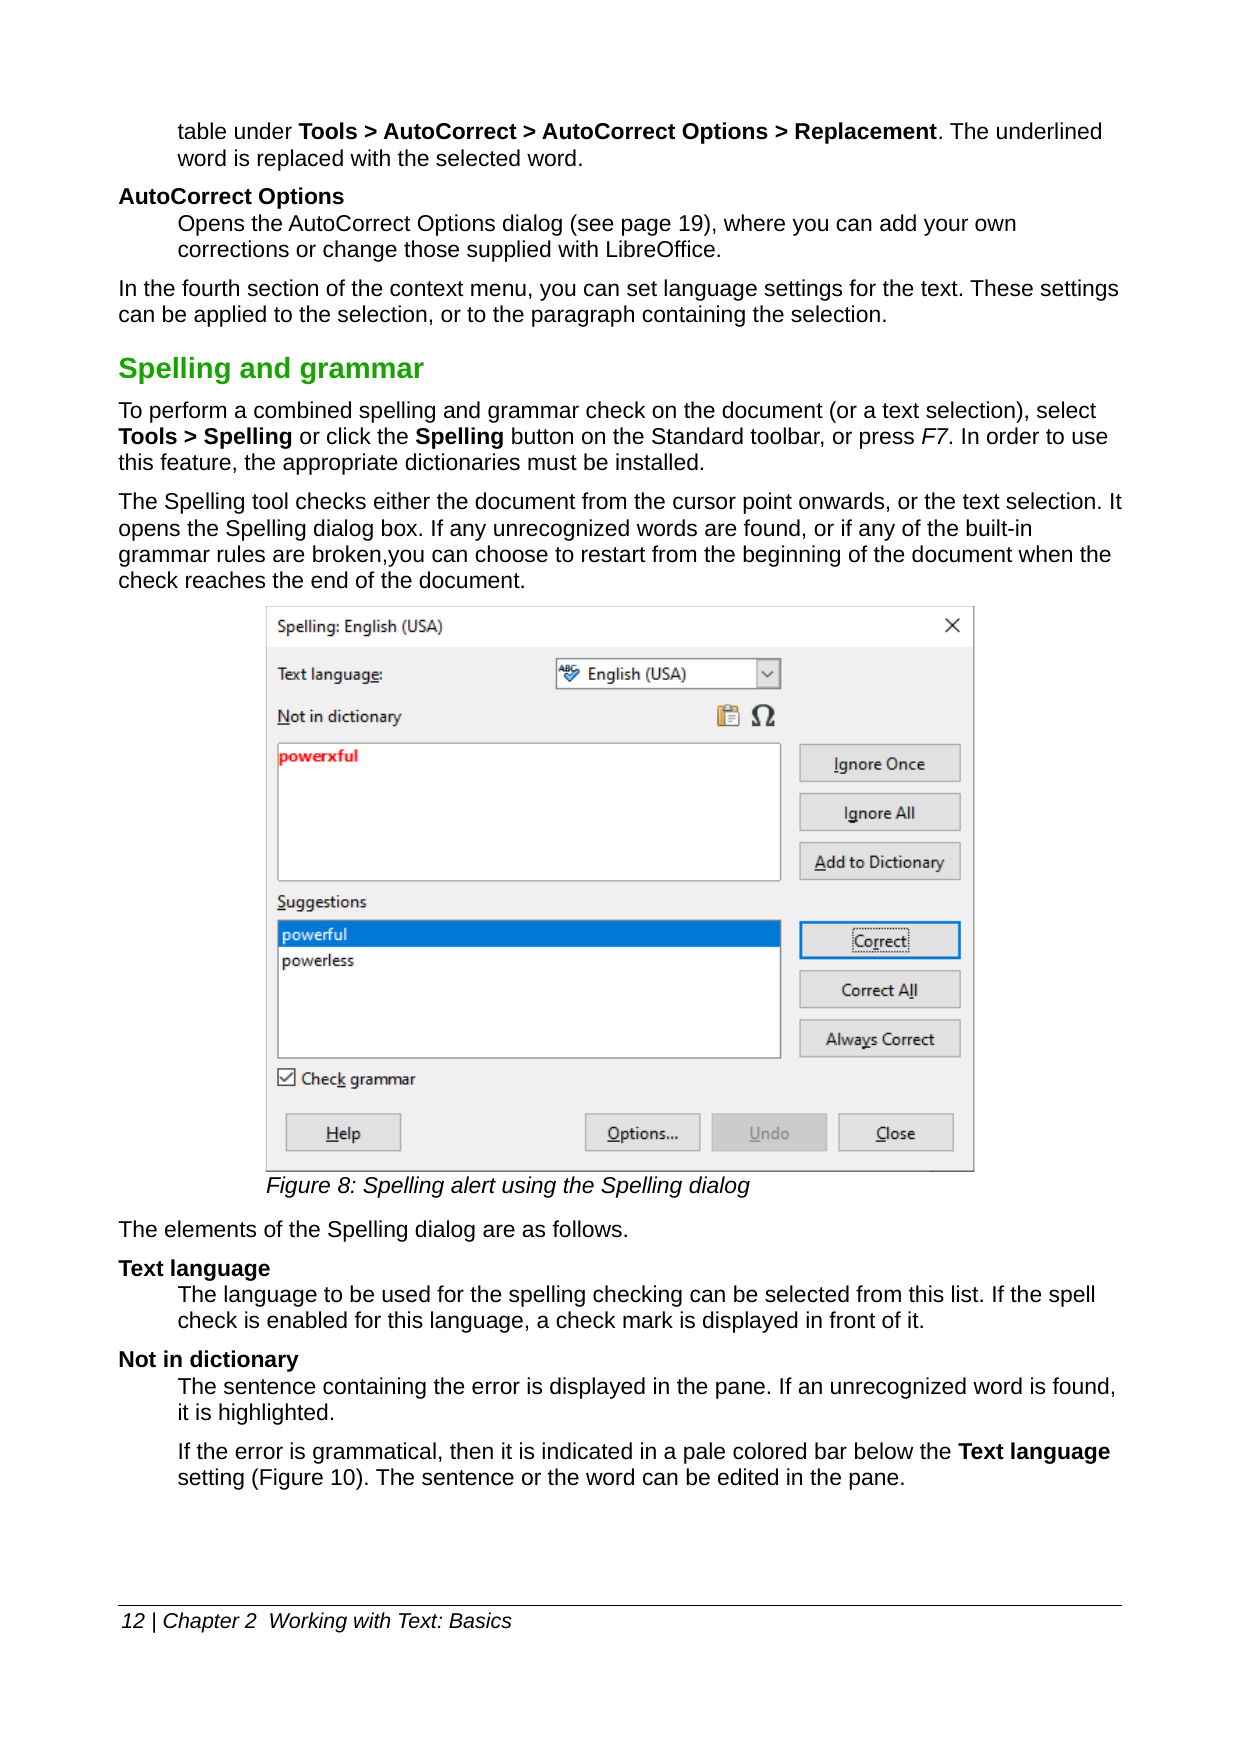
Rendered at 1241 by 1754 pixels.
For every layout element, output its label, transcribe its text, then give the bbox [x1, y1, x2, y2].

text AutoCorrect Options [118, 183, 1122, 210]
text The Spelling tool checks either the document from the cursor point onwards, or the text selection. It opens the Spelling dialog box. If any unrecognized words are found, or if any of the built-in grammar rules are broken,you can choose to restart from the beginning of the document when the check reaches the end of the document. [118, 488, 1122, 593]
list The elements of the Spelling dialog are as follows. [118, 1216, 1122, 1242]
text In the fourth section of the context menu, you can set language settings for the text. These settings can be applied to the selection, or to the paragraph containing the selection. [118, 275, 1122, 328]
text If the error is grammatical, then it is indicated in a pale colored bar below the Text language setting (Figure 10). The sentence or the word can be edited in the pane. [177, 1438, 1122, 1491]
text Text language [118, 1255, 1122, 1281]
text Not in dictionary [118, 1346, 1122, 1373]
text The language to be used for the spelling checking can be selected from this list. If the spell check is enabled for this language, a check mark is displayed in front of it. [177, 1281, 1122, 1334]
subtitle Spelling and grammar [118, 351, 1122, 385]
text Figure 8: Spelling alert using the Spelling dialog [266, 1172, 974, 1198]
text The sentence containing the error is displayed in the pane. If an unrecognized word is found, it is highlighted. [177, 1373, 1122, 1425]
picture [265, 606, 975, 1172]
text Opens the AutoCorrect Options dialog (see page 19), where you can add your own corrections or change those supplied with LibreOffice. [177, 210, 1122, 262]
text To perform a combined spelling and grammar check on the document (or a text selection), select Tools > Spelling or click the Spelling button on the Standard toolbar, or press F7. In order to use this feature, the appropriate dictionaries must be installed. [118, 397, 1122, 476]
text table under Tools > AutoCorrect > AutoCorrect Options > Replacement. The underlined word is replaced with the selected word. [177, 118, 1122, 171]
